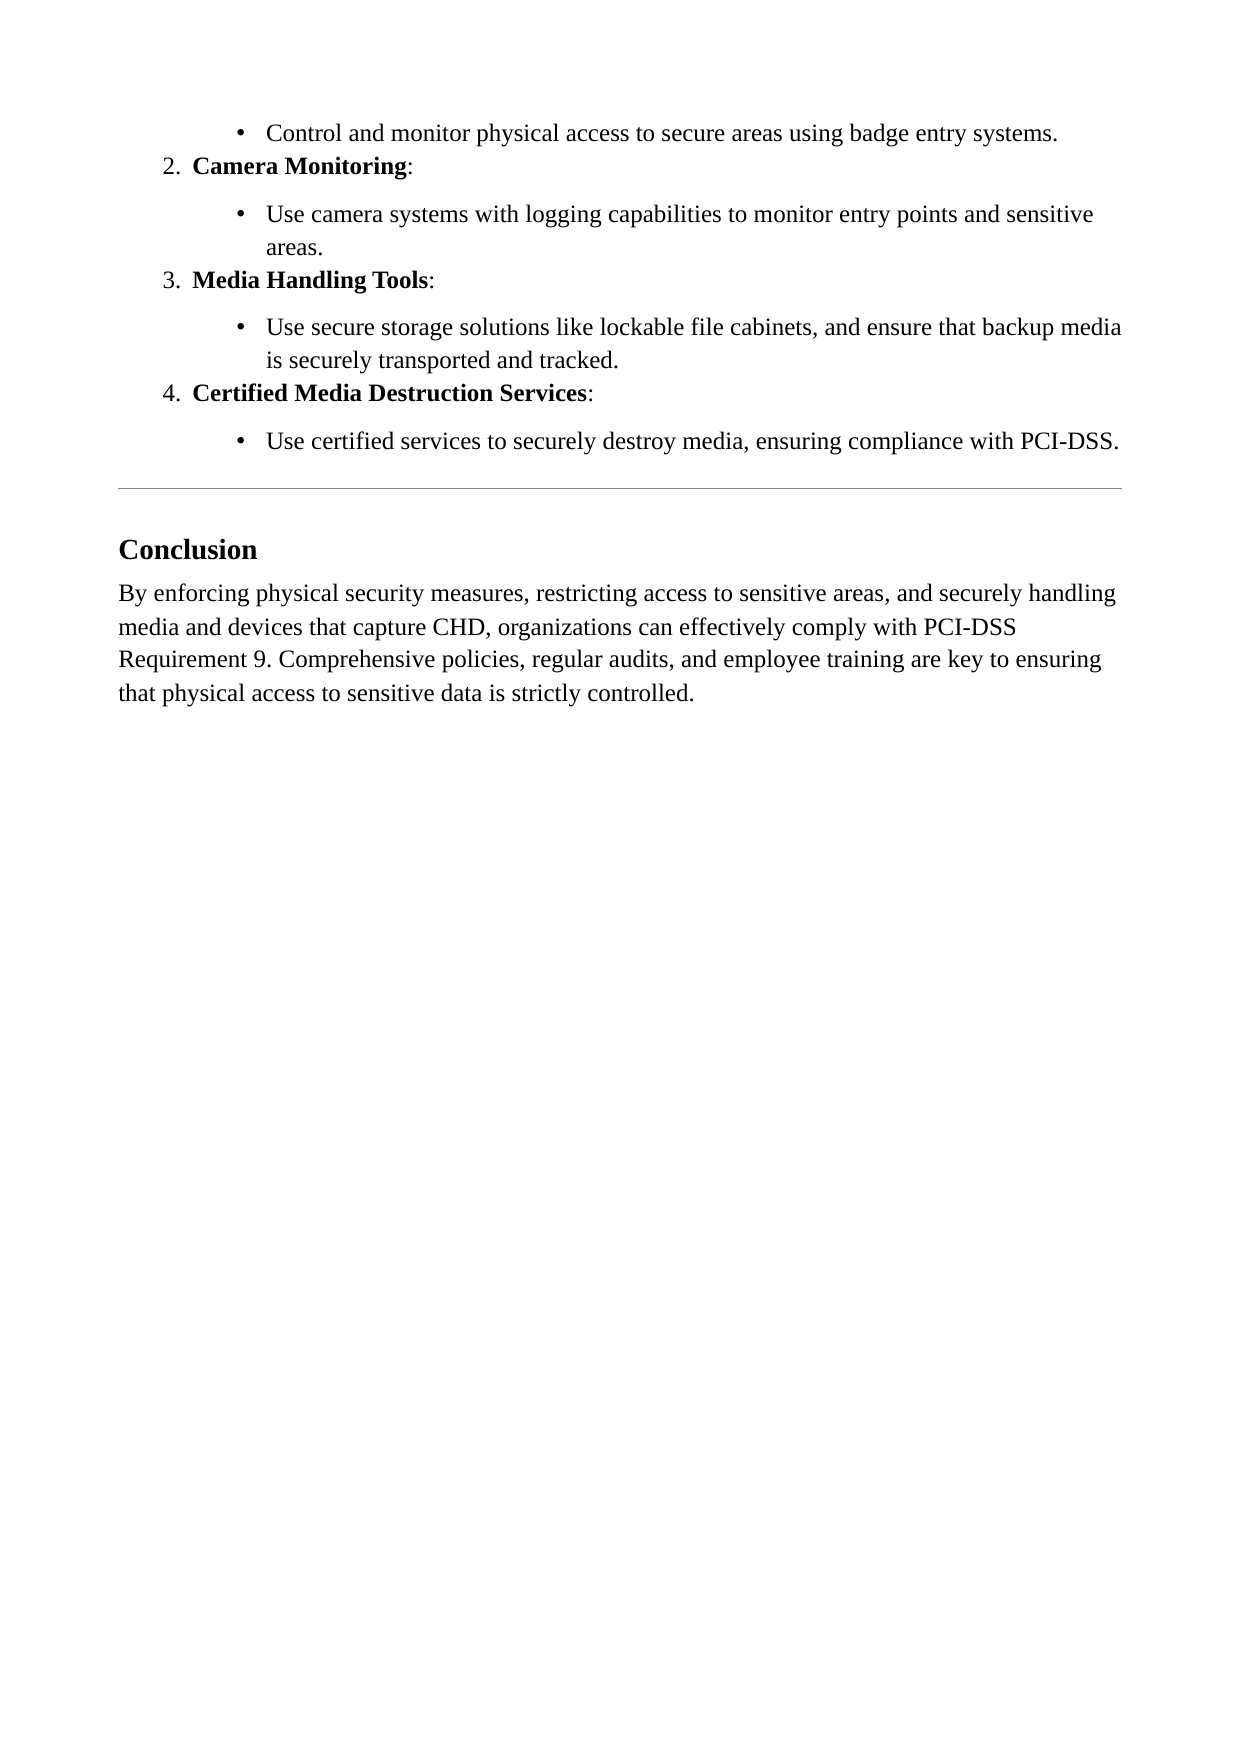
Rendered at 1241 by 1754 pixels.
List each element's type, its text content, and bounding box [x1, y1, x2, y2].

list Use camera systems with logging capabilities to monitor entry points and sensitive areas. [236, 199, 1122, 261]
list Media Handling Tools: [162, 265, 1122, 293]
list Certified Media Destruction Services: [162, 378, 1122, 407]
subtitle Conclusion [118, 532, 1122, 566]
list Control and monitor physical access to secure areas using badge entry systems. [236, 118, 1122, 147]
text By enforcing physical security measures, restricting access to sensitive areas, and securely handling media and devices that capture CHD, organizations can effectively comply with PCI-DSS Requirement 9. Comprehensive policies, regular audits, and employee training are key to ensuring that physical access to sensitive data is strictly controlled. [118, 578, 1122, 706]
list Camera Monitoring: [162, 151, 1122, 180]
list Use secure storage solutions like lockable file cabinets, and ensure that backup media is securely transported and tracked. [236, 312, 1122, 374]
list Use certified services to securely destroy media, ensuring compliance with PCI-DSS. [236, 426, 1122, 455]
